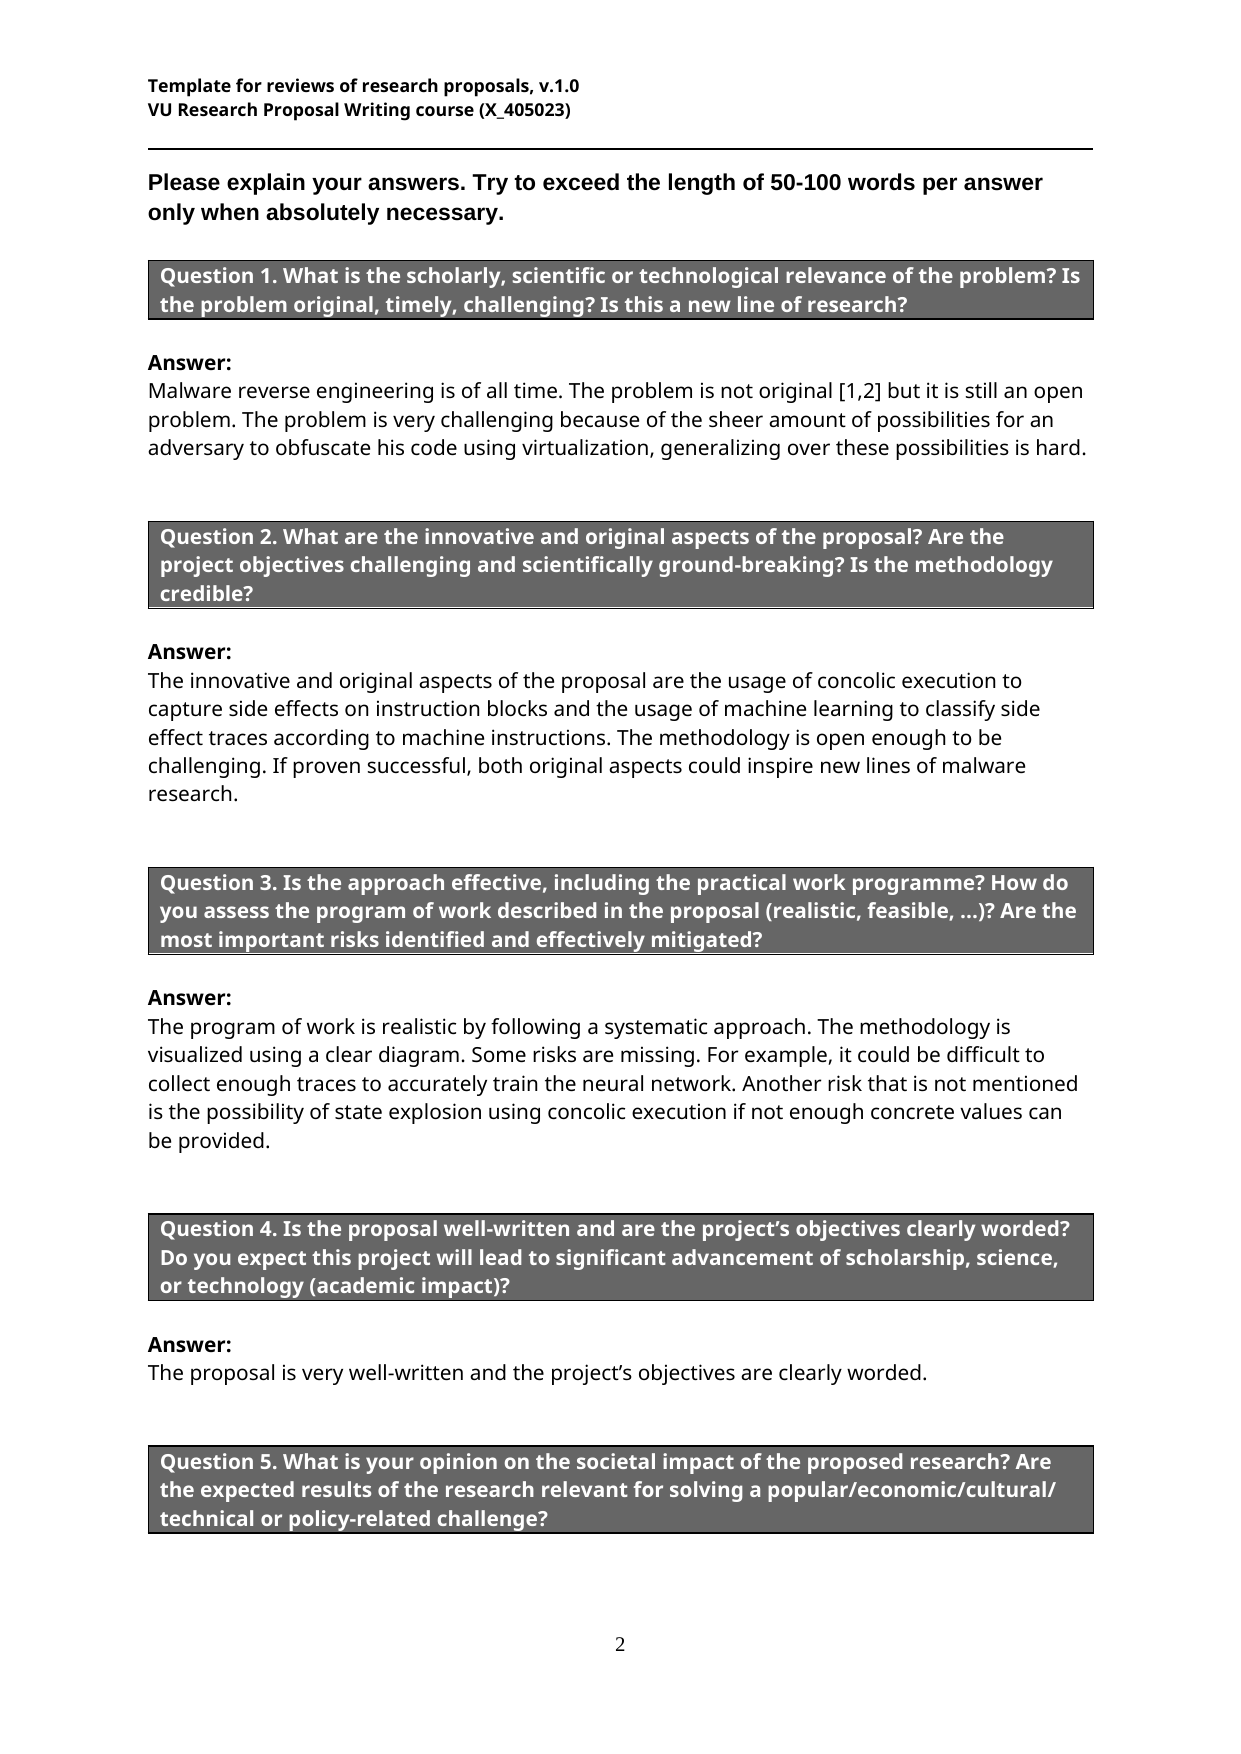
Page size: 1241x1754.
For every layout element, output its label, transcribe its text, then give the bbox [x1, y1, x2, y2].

table_header Question 2. What are the innovative and original aspects of the proposal? Are the project objectives challenging and scientifically ground-breaking? Is the methodology credible? [149, 522, 1093, 607]
table_header Question 4. Is the proposal well-written and are the project’s objectives clearly worded? Do you expect this project will lead to significant advancement of scholarship, science, or technology (academic impact)? [149, 1215, 1093, 1300]
subtitle Answer: [148, 637, 1093, 666]
text Please explain your answers. Try to exceed the length of 50-100 words per answer only when absolutely necessary. [148, 169, 1093, 226]
text The program of work is realistic by following a systematic approach. The methodology is visualized using a clear diagram. Some risks are missing. For example, it could be difficult to collect enough traces to accurately train the neural network. Another risk that is not mentioned is the possibility of state explosion using concolic execution if not enough concrete values can be provided. [148, 1012, 1093, 1154]
text The proposal is very well-written and the project’s objectives are clearly worded. [148, 1358, 1093, 1387]
table_header Question 1. What is the scholarly, scientific or technological relevance of the problem? Is the problem original, timely, challenging? Is this a new line of research? [149, 261, 1093, 318]
subtitle Answer: [148, 348, 1093, 377]
table_header Question 5. What is your opinion on the societal impact of the proposed research? Are the expected results of the research relevant for solving a popular/economic/cultural/ technical or policy-related challenge? [149, 1447, 1093, 1532]
text Malware reverse engineering is of all time. The problem is not original [1,2] but it is still an open problem. The problem is very challenging because of the sheer amount of possibilities for an adversary to obfuscate his code using virtualization, generalizing over these possibilities is hard. [148, 377, 1093, 462]
text The innovative and original aspects of the proposal are the usage of concolic execution to capture side effects on instruction blocks and the usage of machine learning to classify side effect traces according to machine instructions. The methodology is open enough to be challenging. If proven successful, both original aspects could inspire new lines of malware research. [148, 666, 1093, 808]
table_header Question 3. Is the approach effective, including the practical work programme? How do you assess the program of work described in the proposal (realistic, feasible, ...)? Are the most important risks identified and effectively mitigated? [149, 868, 1093, 953]
subtitle Answer: [148, 1330, 1093, 1358]
subtitle Answer: [148, 983, 1093, 1012]
